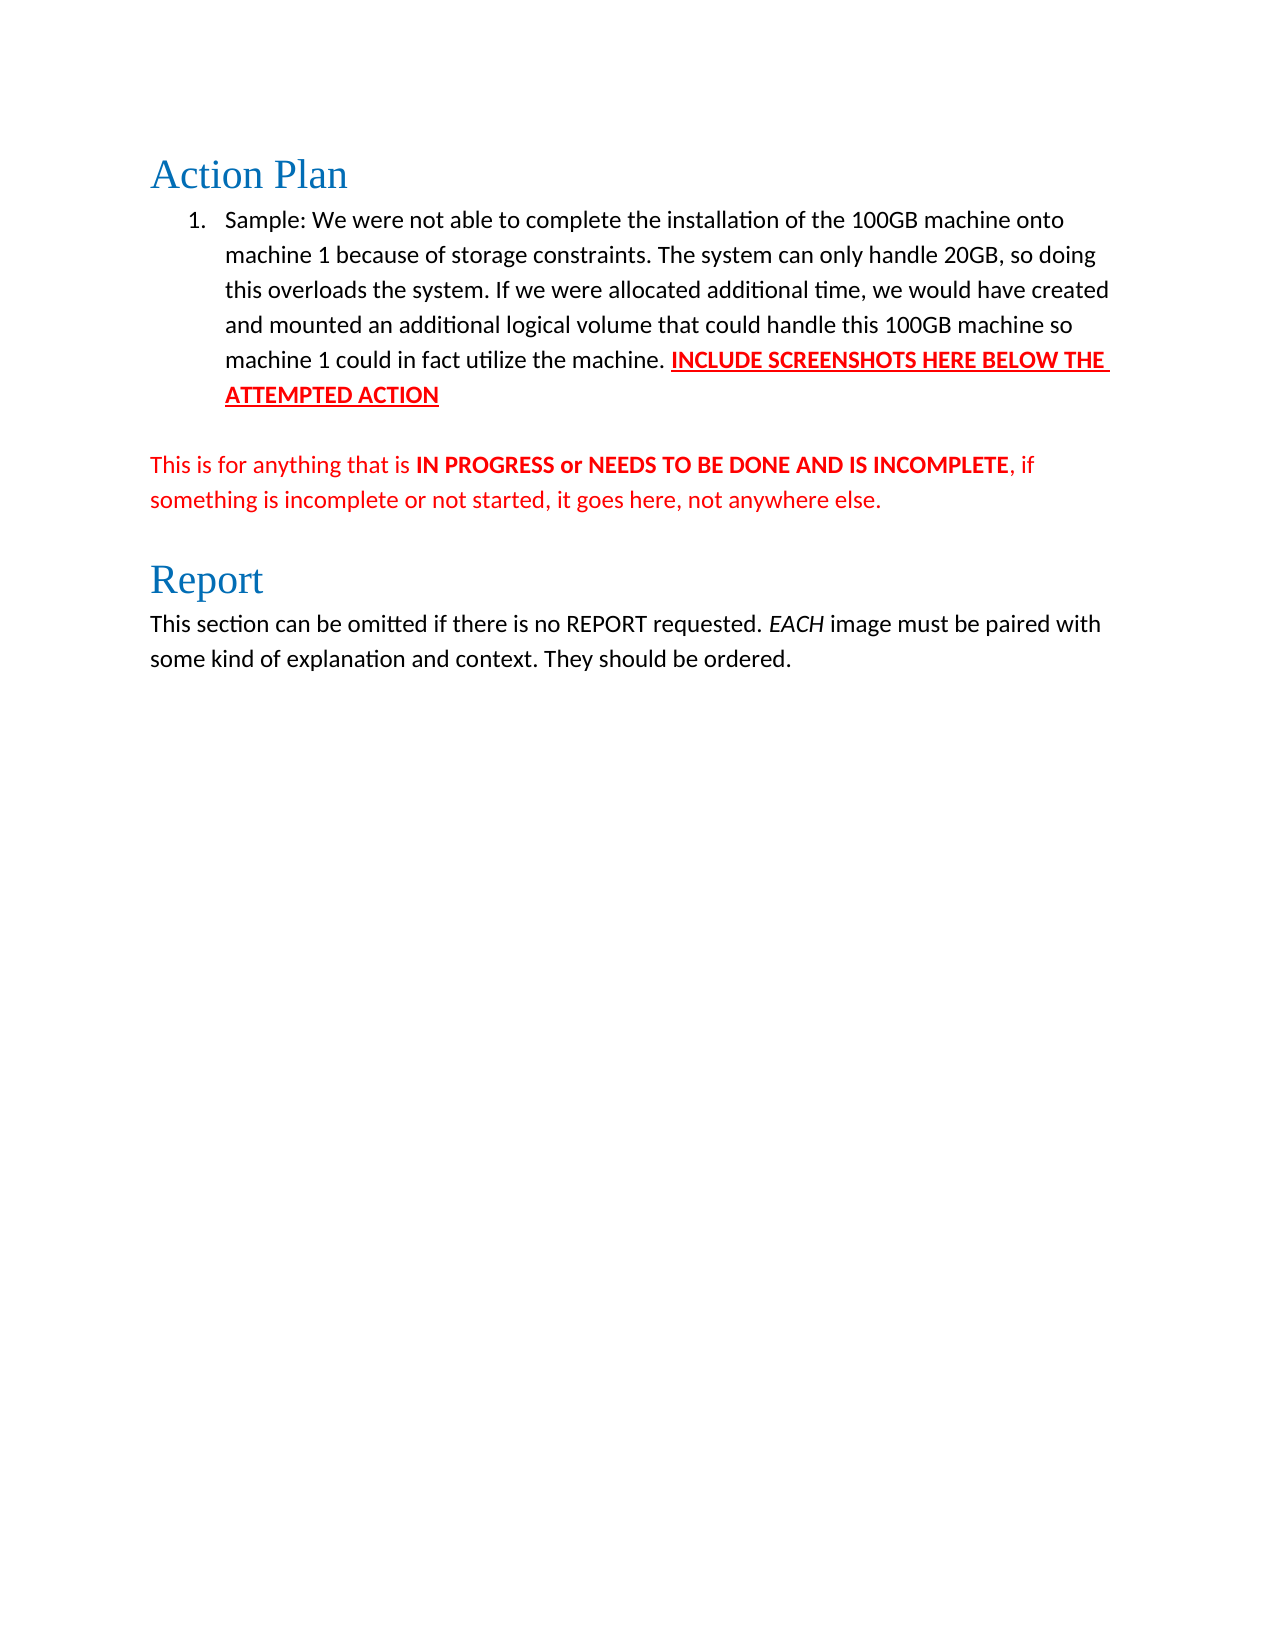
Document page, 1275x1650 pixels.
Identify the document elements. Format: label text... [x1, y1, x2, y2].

list Sample: We were not able to complete the installation of the 100GB machine onto machine 1 because of storage constraints. The system can only handle 20GB, so doing this overloads the system. If we were allocated additional time, we would have created and mounted an additional logical volume that could handle this 100GB machine so machine 1 could in fact utilize the machine. INCLUDE SCREENSHOTS HERE BELOW THE ATTEMPTED ACTION [187, 204, 1125, 410]
title Report [150, 554, 1125, 602]
text This section can be omitted if there is no REPORT requested. EACH image must be paired with some kind of explanation and context. They should be ordered. [150, 608, 1125, 674]
text This is for anything that is IN PROGRESS or NEEDS TO BE DONE AND IS INCOMPLETE, if something is incomplete or not started, it goes here, not anywhere else. [150, 449, 1125, 515]
title Action Plan [150, 150, 1125, 198]
